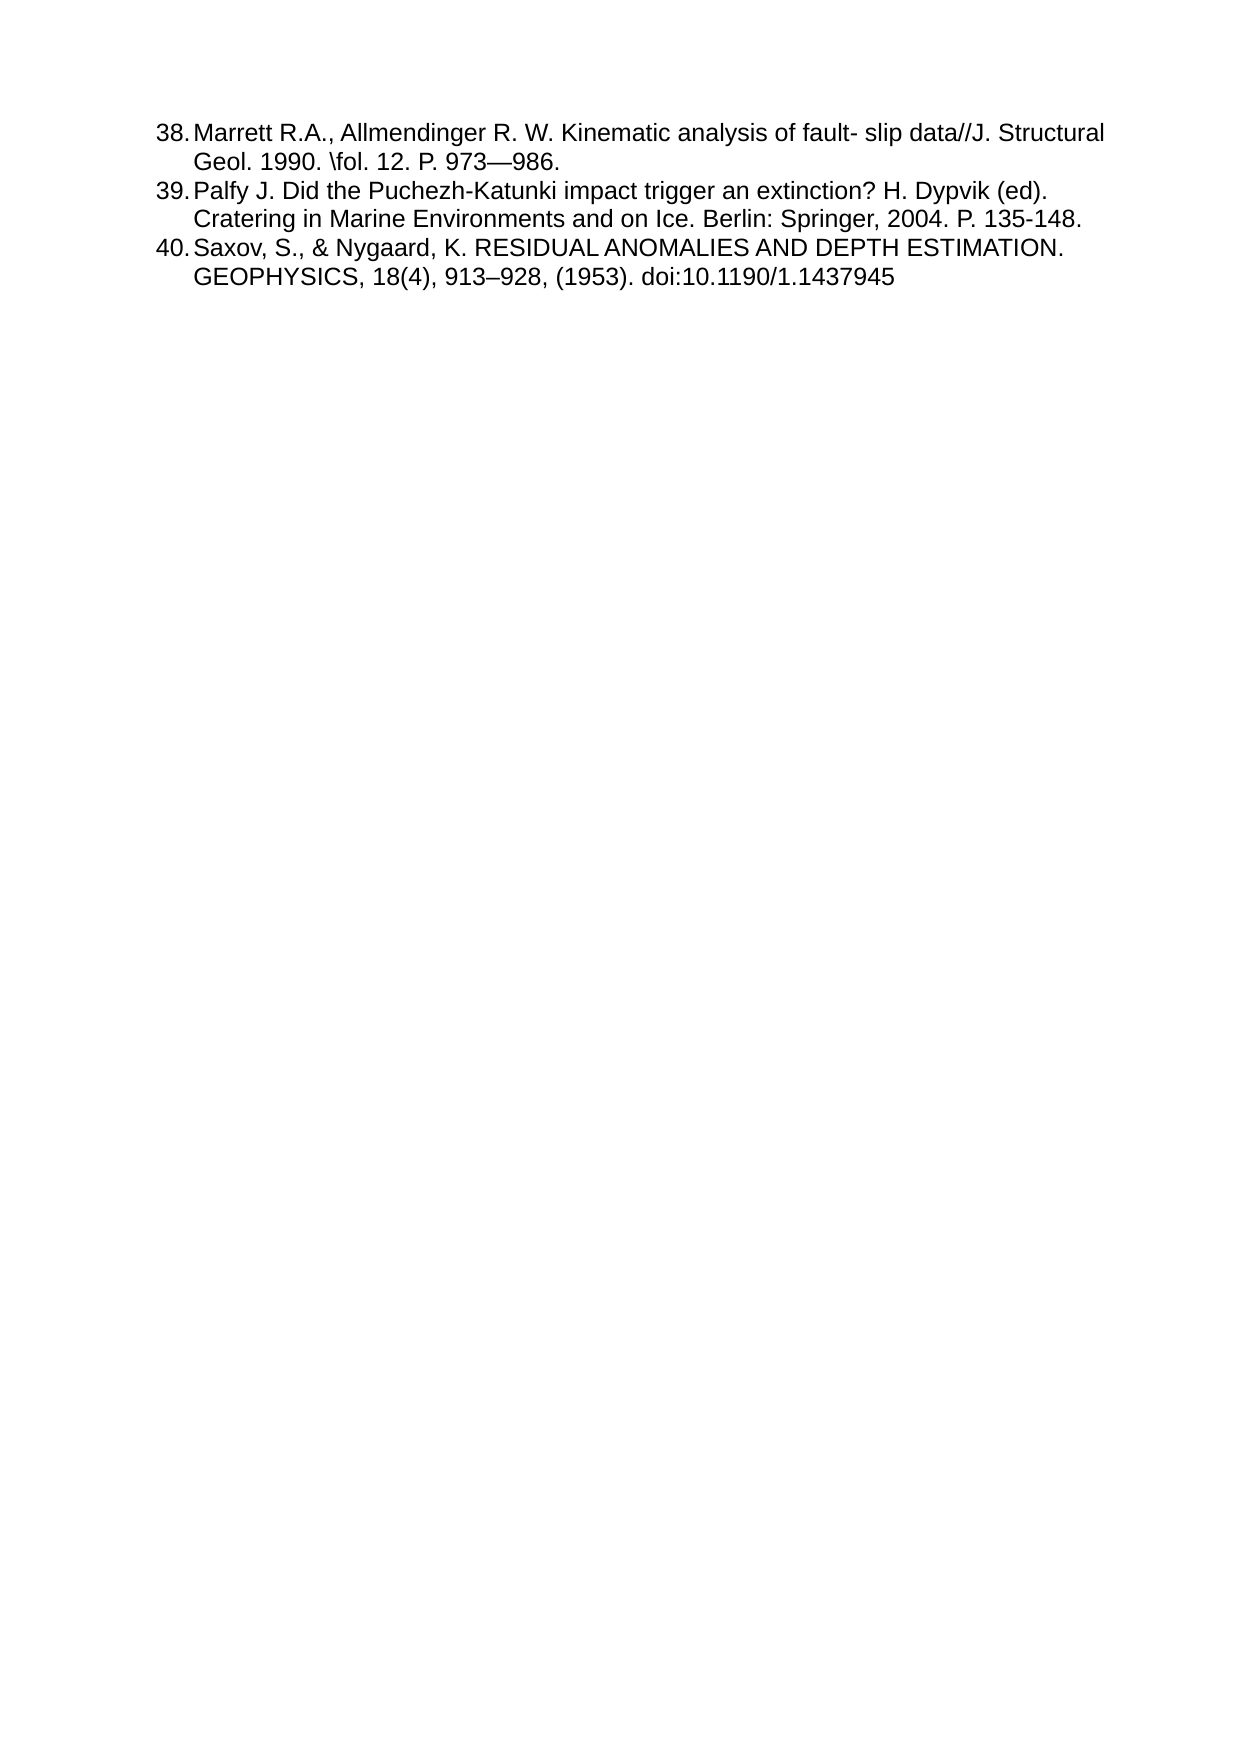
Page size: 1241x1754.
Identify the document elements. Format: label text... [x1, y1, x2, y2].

list Palfy J. Did the Puchezh-Katunki impact trigger an extinction? H. Dypvik (ed). Cratering in Marine Environments and on Ice. Berlin: Springer, 2004. P. 135-148. [156, 176, 1122, 233]
list Marrett R.A., Allmendinger R. W. Kinematic analysis of fault- slip data//J. Structural Geol. 1990. \fol. 12. P. 973—986. [156, 118, 1122, 176]
list Saxov, S., & Nygaard, K. RESIDUAL ANOMALIES AND DEPTH ESTIMATION. GEOPHYSICS, 18(4), 913–928, (1953). doi:10.1190/1.1437945 [156, 233, 1122, 291]
